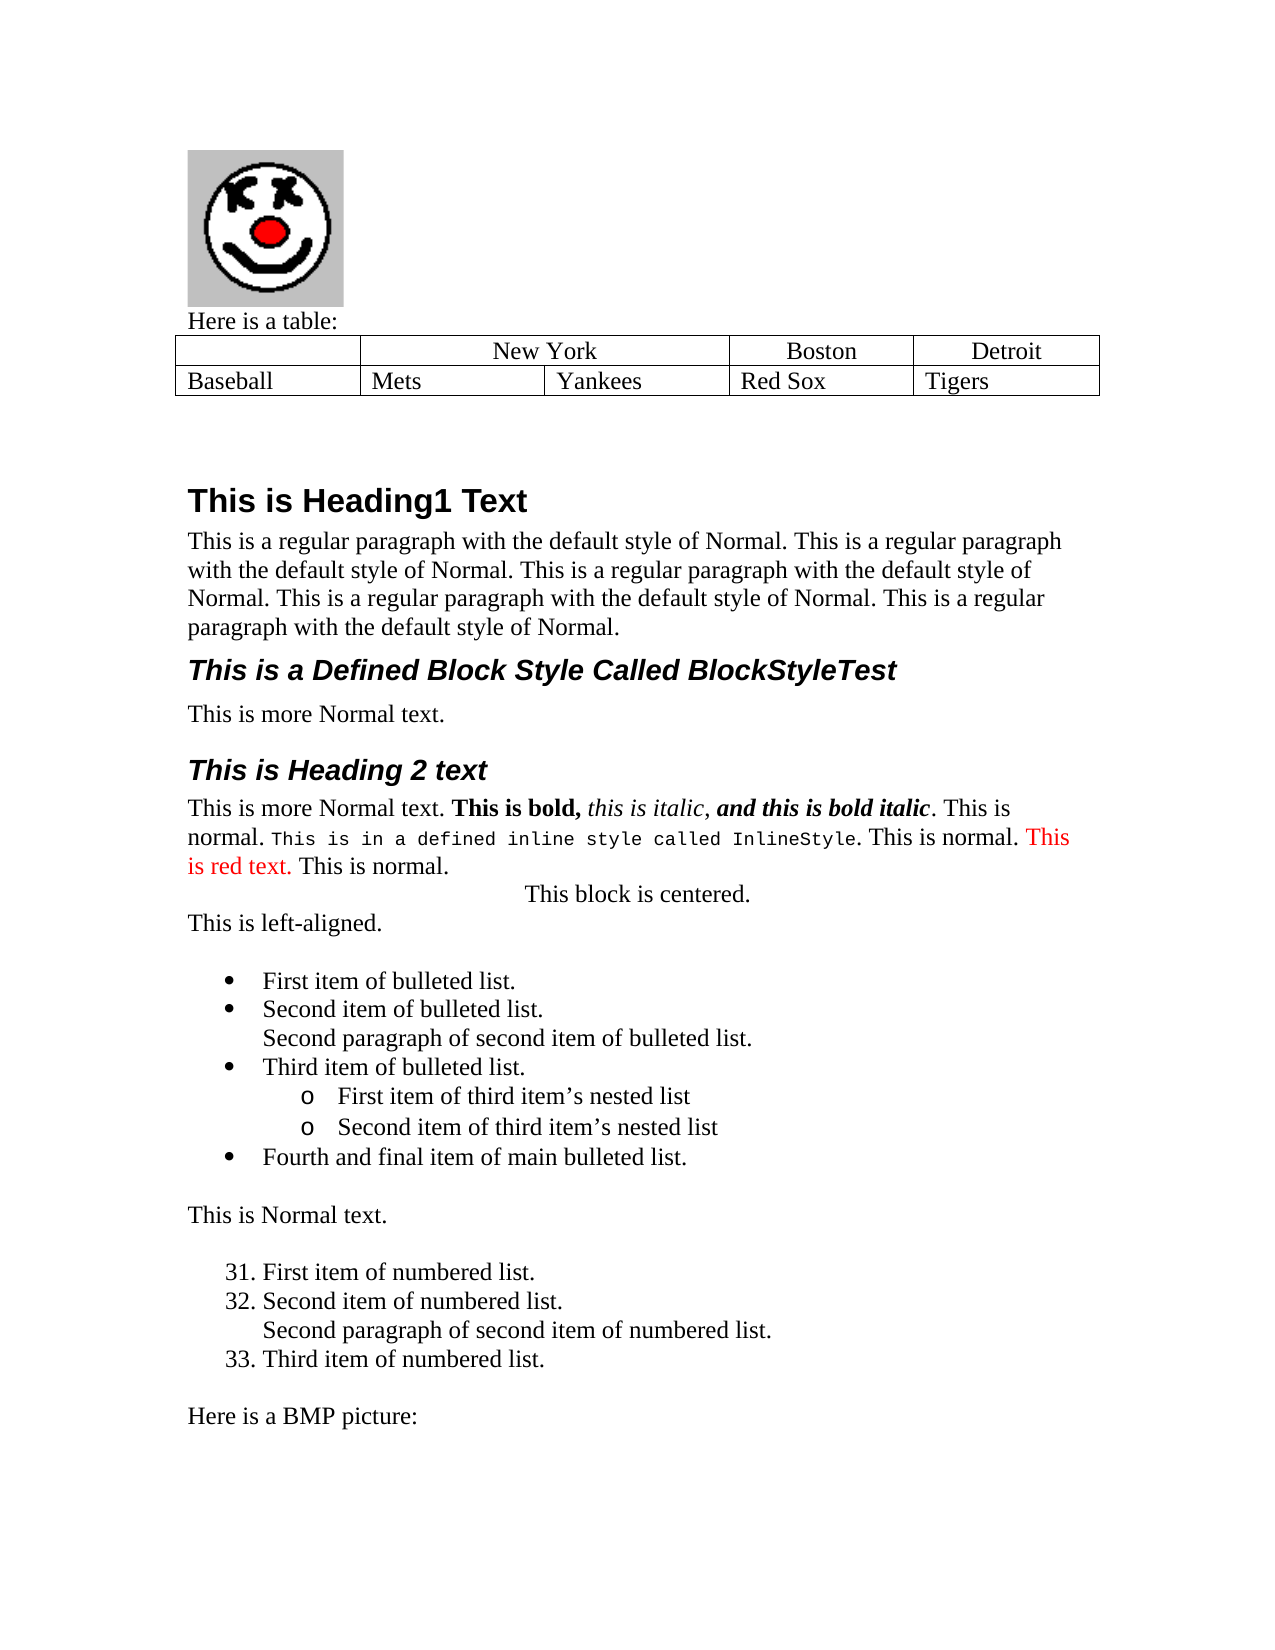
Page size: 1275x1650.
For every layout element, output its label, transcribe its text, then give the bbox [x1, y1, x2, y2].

table_cell Red Sox [730, 366, 913, 394]
list Second item of bulleted list. [225, 994, 1087, 1023]
list Second item of numbered list. [225, 1286, 1087, 1315]
list Third item of bulleted list. [225, 1052, 1087, 1081]
text This is Normal text. [187, 1200, 1087, 1229]
text Here is a table: [187, 306, 1087, 335]
list First item of bulleted list. [225, 966, 1087, 994]
text This is more Normal text. This is bold, this is italic, and this is bold italic. This is normal. This is in a defined inline style called InlineStyle. This is normal. This is red text. This is normal. [187, 793, 1087, 879]
subtitle This is Heading 2 text [187, 753, 1087, 787]
text This is a Defined Block Style Called BlockStyleTest [187, 653, 1087, 687]
list Fourth and final item of main bulleted list. [225, 1142, 1087, 1171]
table_cell Baseball [176, 366, 360, 394]
text This is more Normal text. [187, 699, 1087, 728]
text This block is centered. [187, 879, 1087, 908]
table_header Boston [730, 336, 913, 365]
table_header [176, 336, 360, 365]
text Second paragraph of second item of numbered list. [262, 1315, 1087, 1344]
list Second item of third item’s nested list [300, 1112, 1087, 1142]
picture [187, 150, 344, 307]
subtitle This is Heading1 Text [187, 481, 1087, 520]
table_cell Mets [361, 366, 544, 394]
text Here is a BMP picture: [187, 1401, 1087, 1430]
list Third item of numbered list. [225, 1344, 1087, 1372]
table_header Detroit [914, 336, 1099, 365]
list First item of numbered list. [225, 1257, 1087, 1286]
table_header New York [361, 336, 729, 365]
text This is left-aligned. [187, 908, 1087, 937]
table_cell Tigers [914, 366, 1099, 394]
table_cell Yankees [545, 366, 729, 394]
list First item of third item’s nested list [300, 1081, 1087, 1112]
text Second paragraph of second item of bulleted list. [262, 1023, 1087, 1052]
text This is a regular paragraph with the default style of Normal. This is a regular paragraph with the default style of Normal. This is a regular paragraph with the default style of Normal. This is a regular paragraph with the default style of Normal. This is a regular paragraph with the default style of Normal. [187, 526, 1087, 641]
